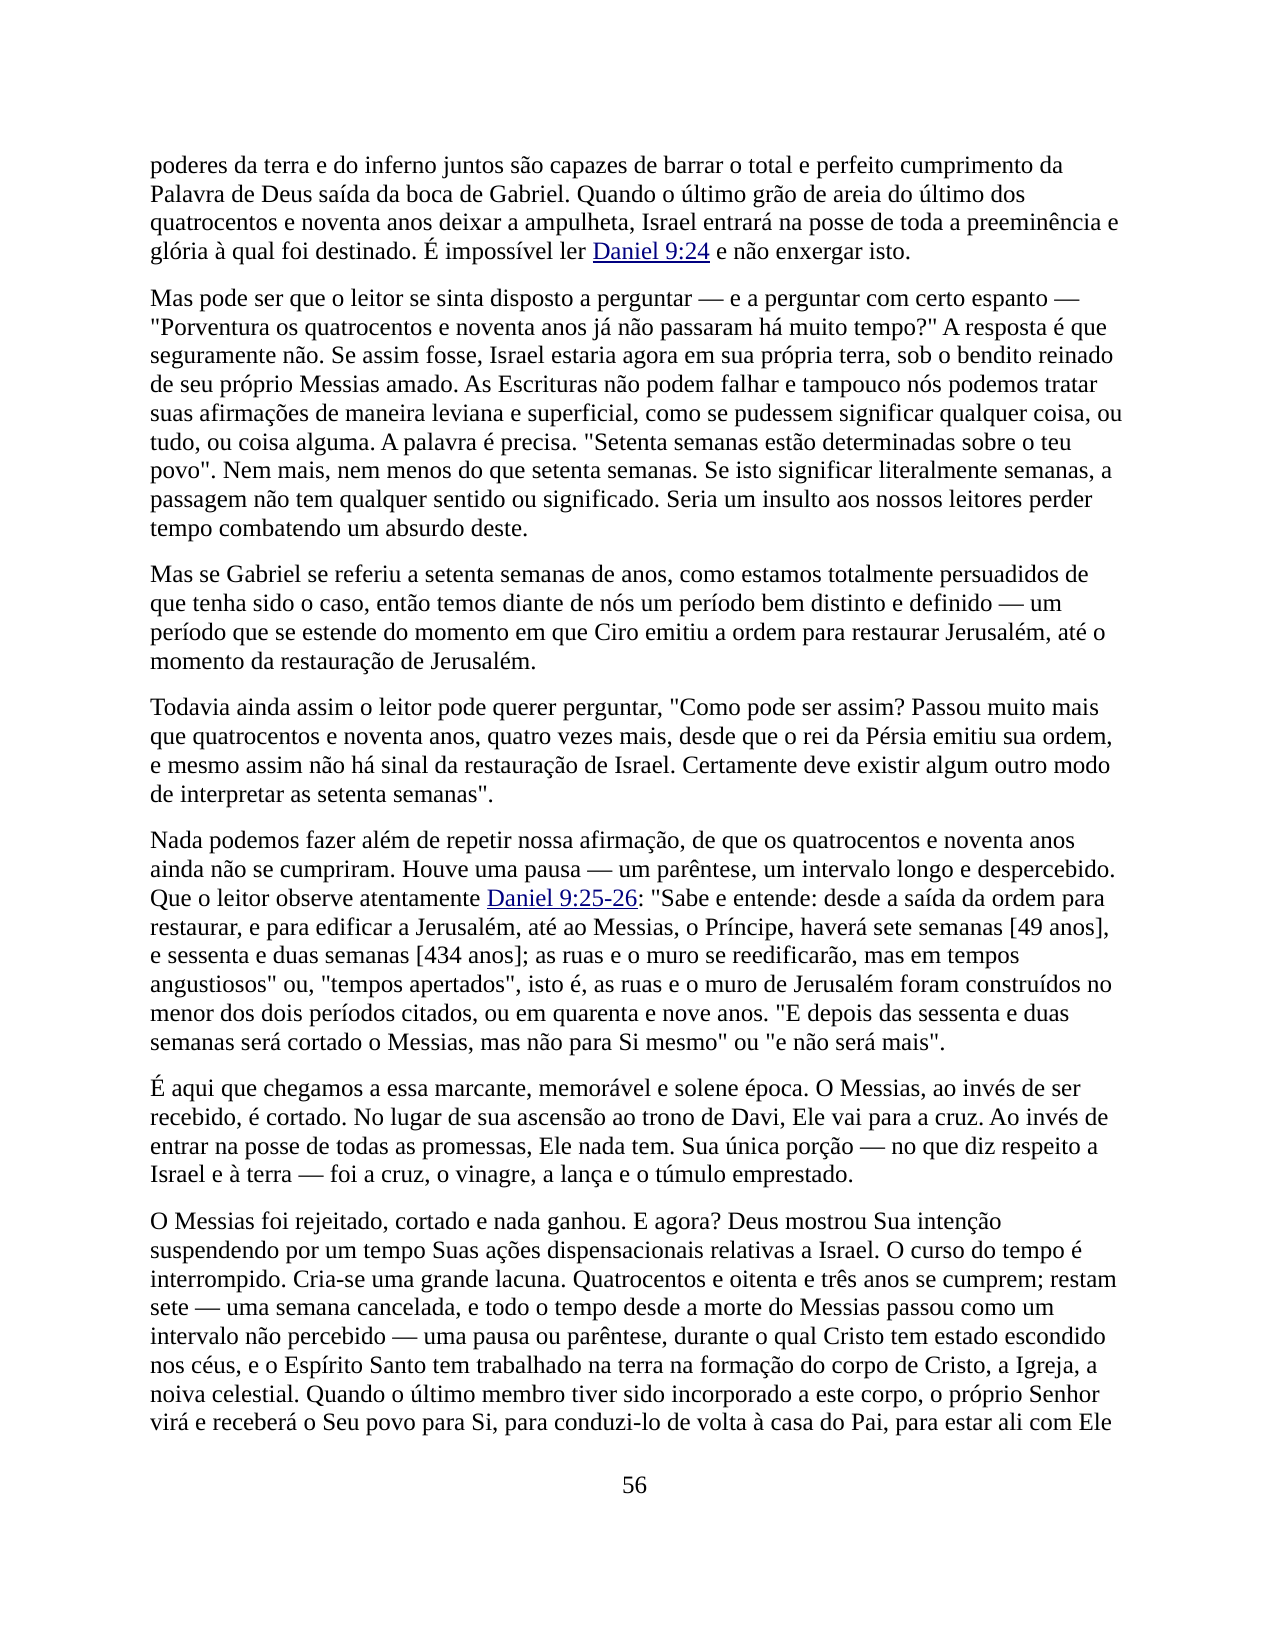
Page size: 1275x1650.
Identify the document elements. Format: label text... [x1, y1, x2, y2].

text Mas pode ser que o leitor se sinta disposto a perguntar — e a perguntar com certo espanto — "Porventura os quatrocentos e noventa anos já não passaram há muito tempo?" A resposta é que seguramente não. Se assim fosse, Israel estaria agora em sua própria terra, sob o bendito reinado de seu próprio Messias amado. As Escrituras não podem falhar e tampouco nós podemos tratar suas afirmações de maneira leviana e superficial, como se pudessem significar qualquer coisa, ou tudo, ou coisa alguma. A palavra é precisa. "Setenta semanas estão determinadas sobre o teu povo". Nem mais, nem menos do que setenta semanas. Se isto significar literalmente semanas, a passagem não tem qualquer sentido ou significado. Seria um insulto aos nossos leitores perder tempo combatendo um absurdo deste. [150, 283, 1125, 542]
text Nada podemos fazer além de repetir nossa afirmação, de que os quatrocentos e noventa anos ainda não se cumpriram. Houve uma pausa — um parêntese, um intervalo longo e despercebido. Que o leitor observe atentamente Daniel 9:25-26: "Sabe e entende: desde a saída da ordem para restaurar, e para edificar a Jerusalém, até ao Messias, o Príncipe, haverá sete semanas [49 anos], e sessenta e duas semanas [434 anos]; as ruas e o muro se reedificarão, mas em tempos angustiosos" ou, "tempos apertados", isto é, as ruas e o muro de Jerusalém foram construídos no menor dos dois períodos citados, ou em quarenta e nove anos. "E depois das sessenta e duas semanas será cortado o Messias, mas não para Si mesmo" ou "e não será mais". [150, 825, 1125, 1055]
text Todavia ainda assim o leitor pode querer perguntar, "Como pode ser assim? Passou muito mais que quatrocentos e noventa anos, quatro vezes mais, desde que o rei da Pérsia emitiu sua ordem, e mesmo assim não há sinal da restauração de Israel. Certamente deve existir algum outro modo de interpretar as setenta semanas". [150, 692, 1125, 807]
text É aqui que chegamos a essa marcante, memorável e solene época. O Messias, ao invés de ser recebido, é cortado. No lugar de sua ascensão ao trono de Davi, Ele vai para a cruz. Ao invés de entrar na posse de todas as promessas, Ele nada tem. Sua única porção — no que diz respeito a Israel e à terra — foi a cruz, o vinagre, a lança e o túmulo emprestado. [150, 1073, 1125, 1188]
text O Messias foi rejeitado, cortado e nada ganhou. E agora? Deus mostrou Sua intenção suspendendo por um tempo Suas ações dispensacionais relativas a Israel. O curso do tempo é interrompido. Cria-se uma grande lacuna. Quatrocentos e oitenta e três anos se cumprem; restam sete — uma semana cancelada, e todo o tempo desde a morte do Messias passou como um intervalo não percebido — uma pausa ou parêntese, durante o qual Cristo tem estado escondido nos céus, e o Espírito Santo tem trabalhado na terra na formação do corpo de Cristo, a Igreja, a noiva celestial. Quando o último membro tiver sido incorporado a este corpo, o próprio Senhor virá e receberá o Seu povo para Si, para conduzi-lo de volta à casa do Pai, para estar ali com Ele [150, 1206, 1125, 1436]
text Mas se Gabriel se referiu a setenta semanas de anos, como estamos totalmente persuadidos de que tenha sido o caso, então temos diante de nós um período bem distinto e definido — um período que se estende do momento em que Ciro emitiu a ordem para restaurar Jerusalém, até o momento da restauração de Jerusalém. [150, 559, 1125, 674]
text poderes da terra e do inferno juntos são capazes de barrar o total e perfeito cumprimento da Palavra de Deus saída da boca de Gabriel. Quando o último grão de areia do último dos quatrocentos e noventa anos deixar a ampulheta, Israel entrará na posse de toda a preeminência e glória à qual foi destinado. É impossível ler Daniel 9:24 e não enxergar isto. [150, 150, 1125, 265]
